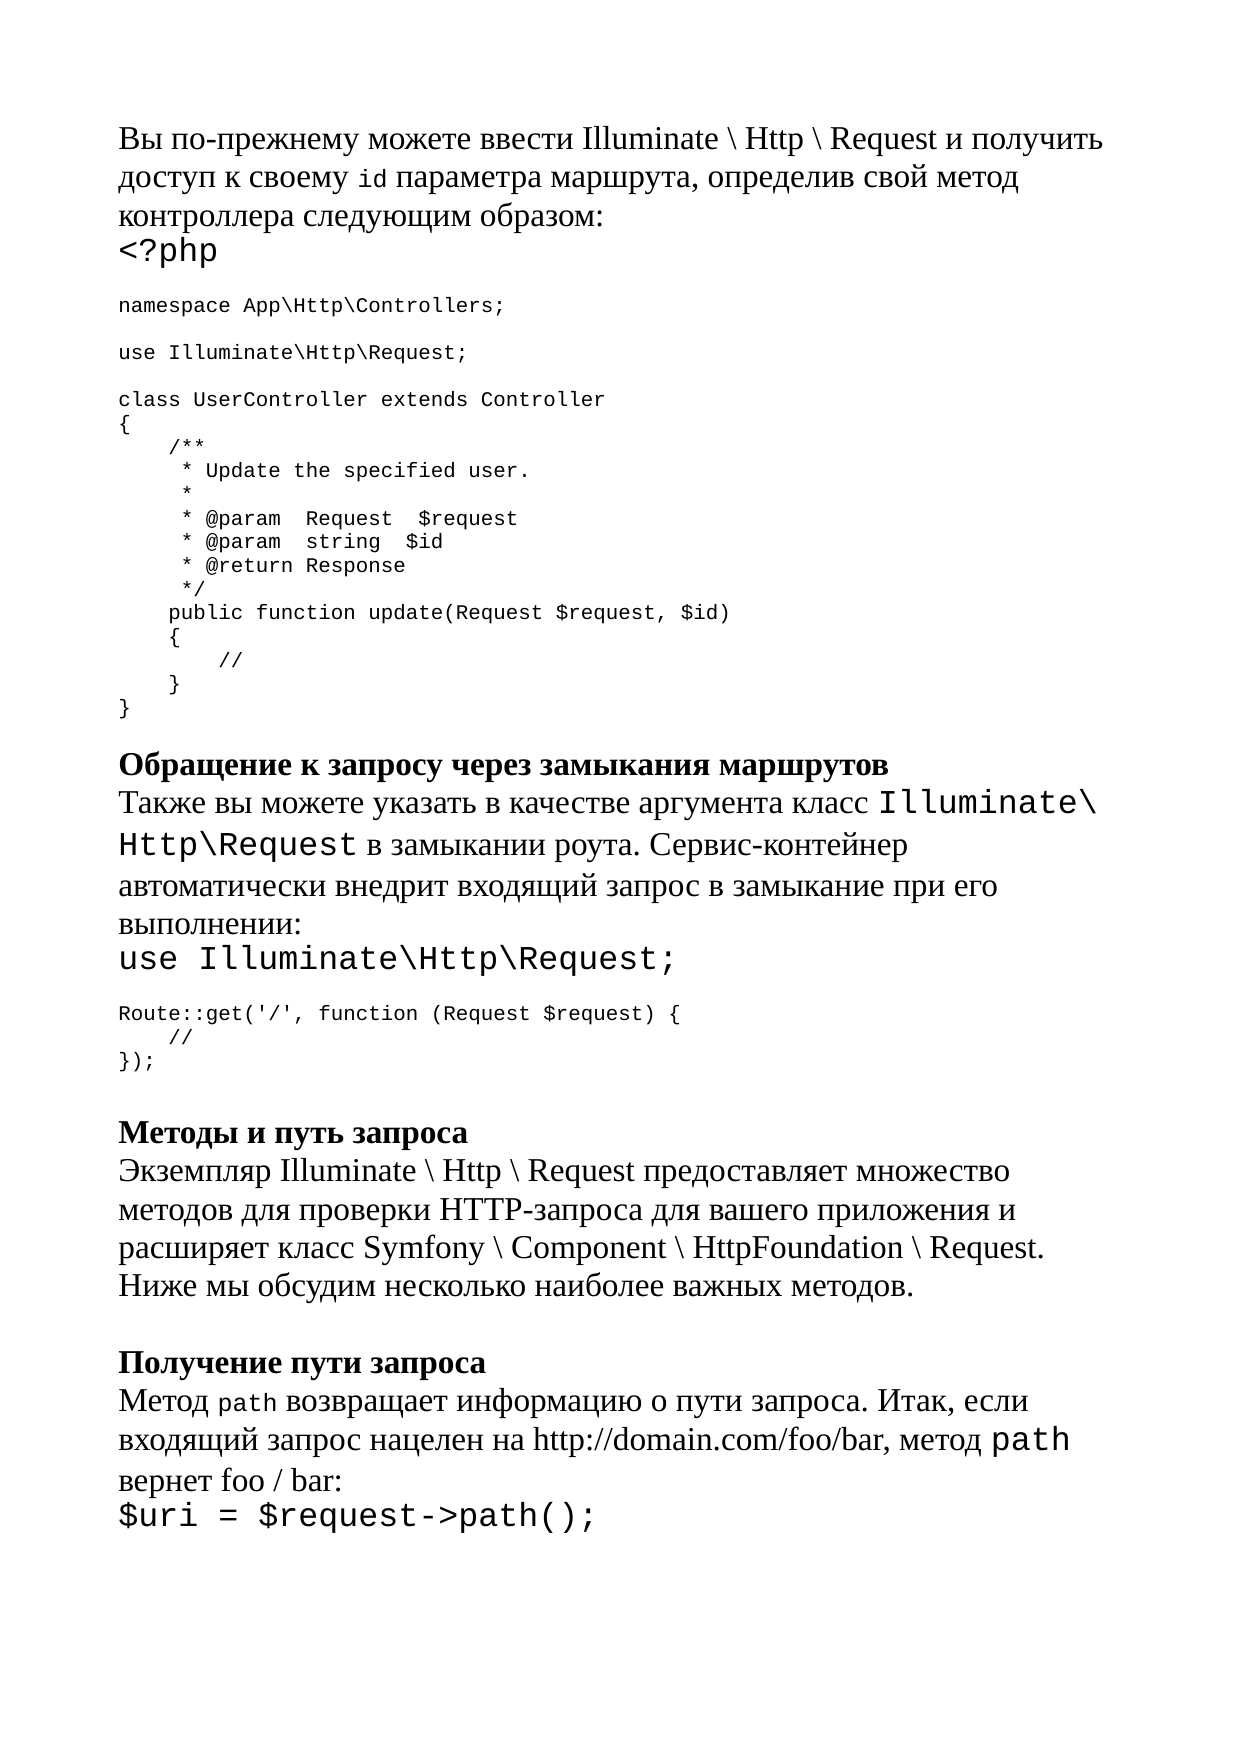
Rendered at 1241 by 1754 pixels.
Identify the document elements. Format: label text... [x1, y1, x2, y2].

text */ [118, 579, 1122, 602]
text * @param Request $request [118, 508, 1122, 531]
subtitle Методы и путь запроса [118, 1112, 1122, 1151]
text * [118, 484, 1122, 508]
text use Illuminate\Http\Request; [118, 342, 1122, 366]
text public function update(Request $request, $id) [118, 602, 1122, 626]
text Получение пути запроса [118, 1342, 1122, 1381]
text class UserController extends Controller [118, 389, 1122, 413]
text Route::get('/', function (Request $request) { [118, 1003, 1122, 1027]
text } [118, 697, 1122, 721]
text { [118, 626, 1122, 649]
text } [118, 673, 1122, 697]
text Метод path возвращает информацию о пути запроса. Итак, если входящий запрос нацелен на http://domain.com/foo/bar, метод path вернет foo / bar: [118, 1381, 1122, 1499]
text Вы по-прежнему можете ввести Illuminate \ Http \ Request и получить доступ к своему id параметра маршрута, определив свой метод контроллера следующим образом: [118, 118, 1122, 233]
text use Illuminate\Http\Request; [118, 942, 1122, 979]
text * @return Response [118, 555, 1122, 579]
text namespace App\Http\Controllers; [118, 295, 1122, 318]
text }); [118, 1050, 1122, 1074]
text Также вы можете указать в качестве аргумента класс Illuminate\Http\Request в замыкании роута. Сервис-контейнер автоматически внедрит входящий запрос в замыкание при его выполнении: [118, 782, 1122, 942]
text { [118, 413, 1122, 437]
text * Update the specified user. [118, 460, 1122, 484]
text $uri = $request->path(); [118, 1499, 1122, 1537]
text <?php [118, 233, 1122, 271]
subtitle Обращение к запросу через замыкания маршрутов [118, 744, 1122, 782]
text // [118, 649, 1122, 673]
text // [118, 1027, 1122, 1050]
text /** [118, 437, 1122, 460]
text * @param string $id [118, 531, 1122, 555]
text Экземпляр Illuminate \ Http \ Request предоставляет множество методов для проверки HTTP-запроса для вашего приложения и расширяет класс Symfony \ Component \ HttpFoundation \ Request. Ниже мы обсудим несколько наиболее важных методов. [118, 1151, 1122, 1304]
